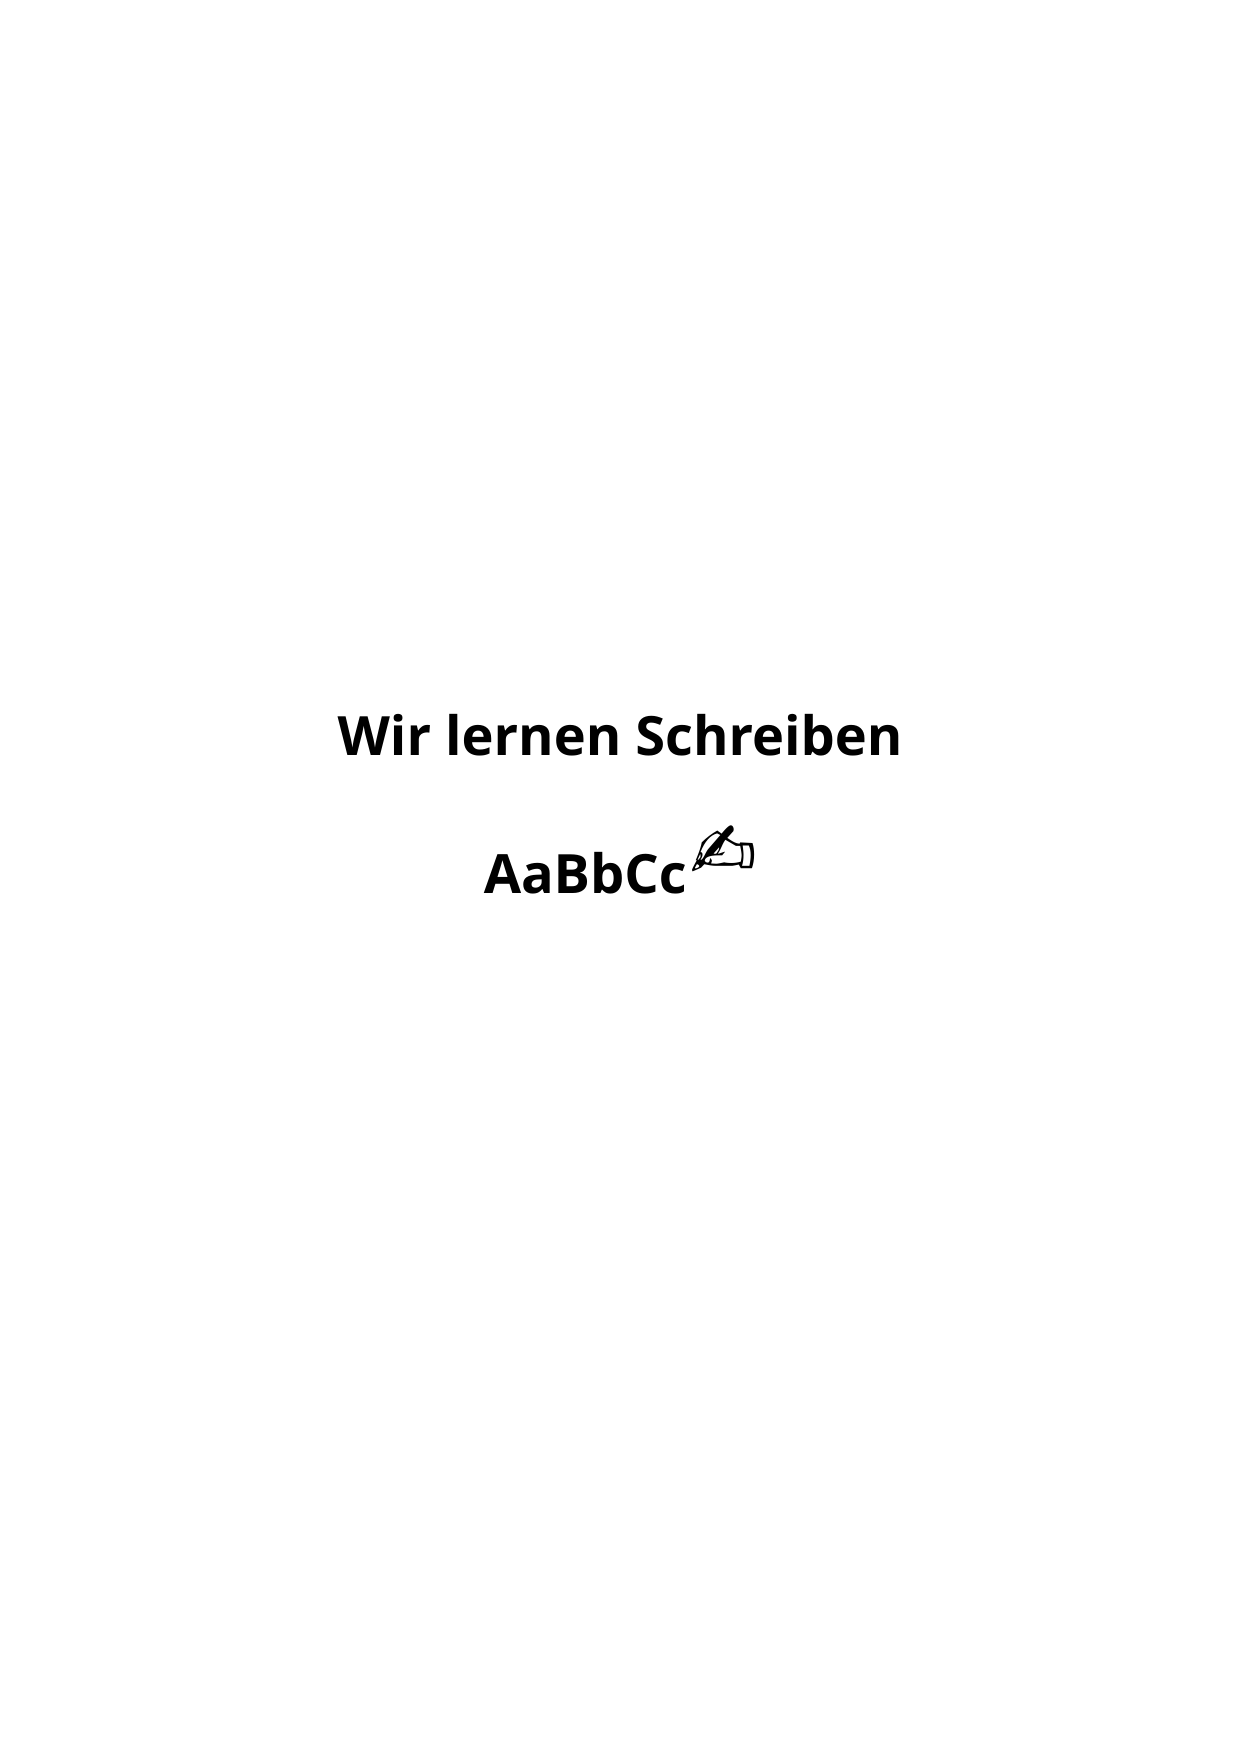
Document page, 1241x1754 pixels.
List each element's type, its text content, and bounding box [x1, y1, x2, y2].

text Wir lernen Schreiben [118, 697, 1122, 771]
